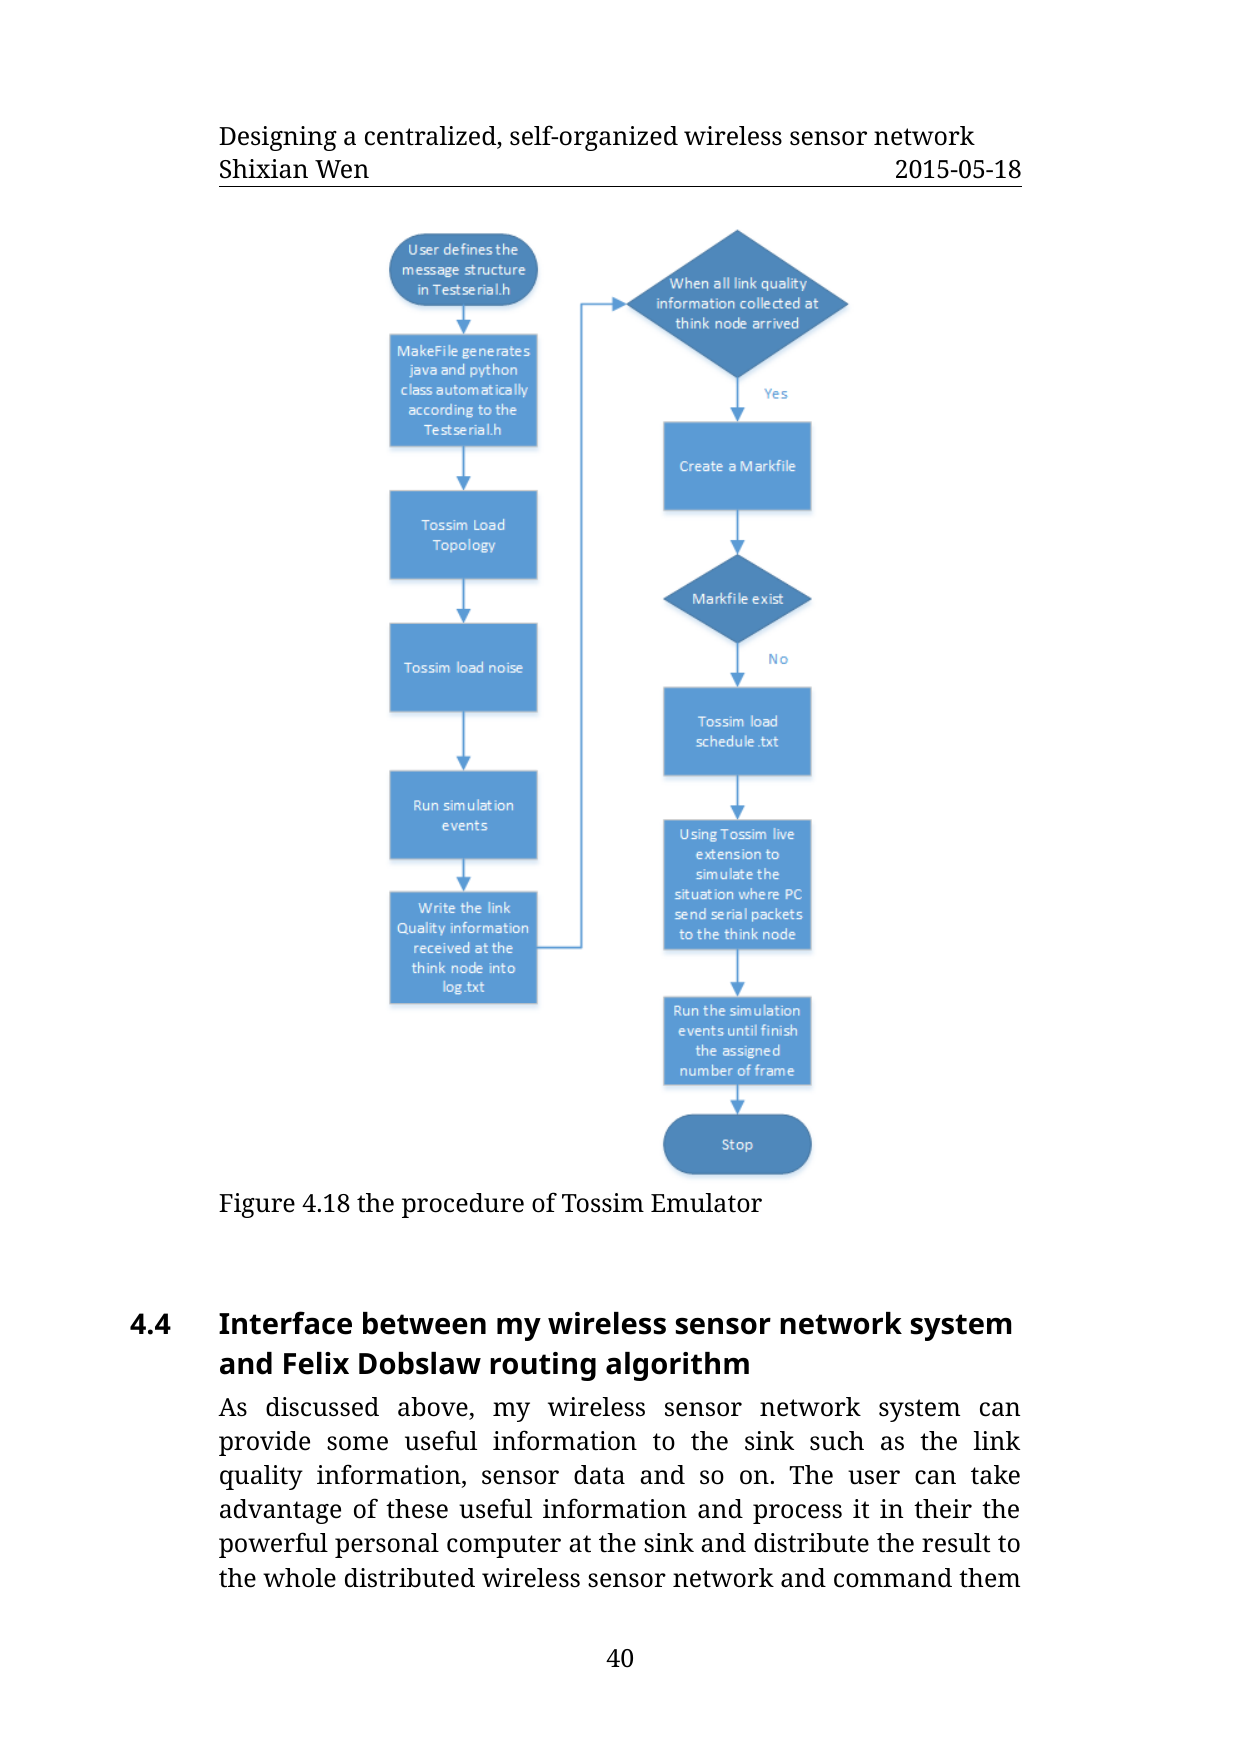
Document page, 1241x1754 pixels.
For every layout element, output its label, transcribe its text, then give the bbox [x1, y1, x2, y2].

text Figure 4.18 the procedure of Tossim Emulator [218, 216, 1022, 1220]
picture [383, 227, 857, 1186]
subtitle Interface between my wireless sensor network system and Felix Dobslaw routing algorithm [130, 1303, 1022, 1383]
text As discussed above, my wireless sensor network system can provide some useful information to the sink such as the link quality information, sensor data and so on. The user can take advantage of these useful information and process it in their the powerful personal computer at the sink and distribute the result to the whole distributed wireless sensor network and command them [218, 1390, 1022, 1594]
